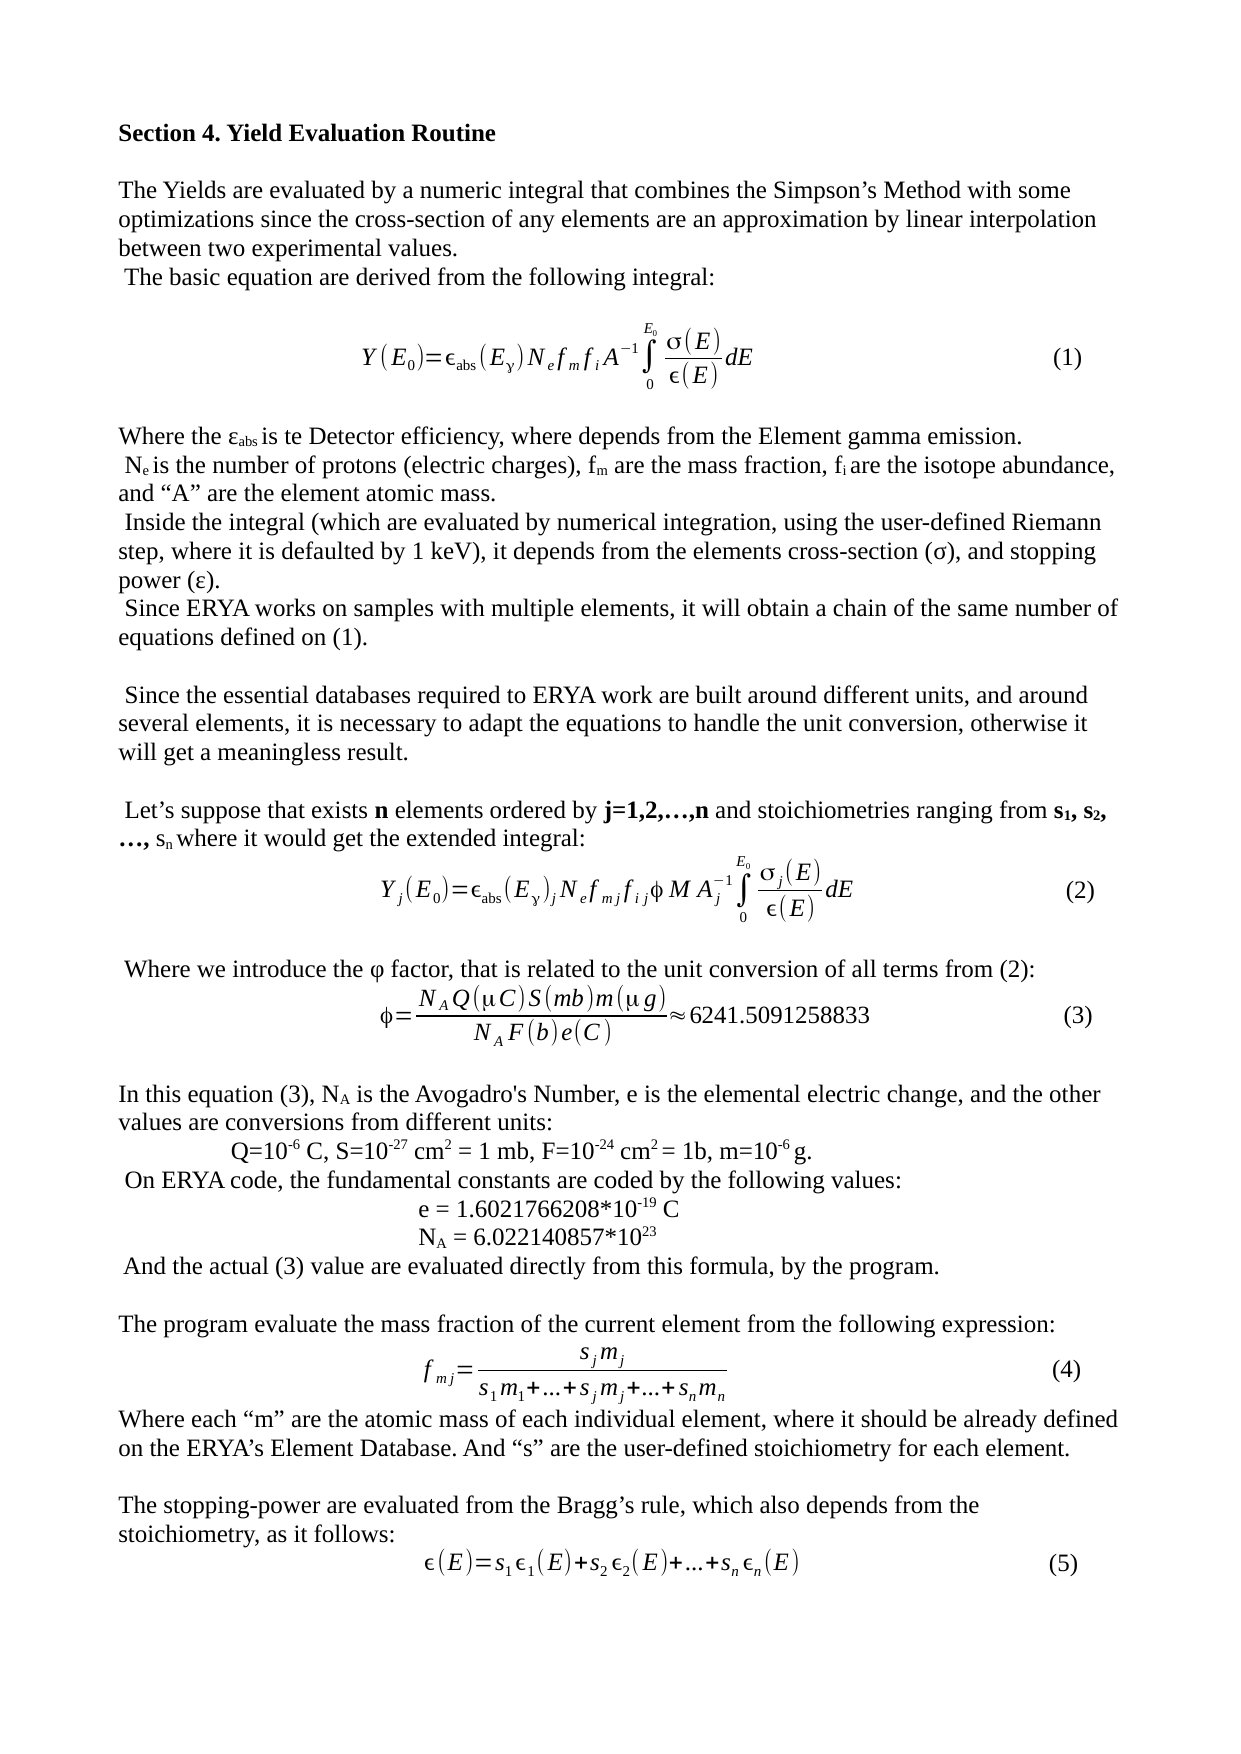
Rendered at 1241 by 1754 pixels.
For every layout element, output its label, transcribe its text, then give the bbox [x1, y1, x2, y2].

text Since the essential databases required to ERYA work are built around different units, and around several elements, it is necessary to adapt the equations to handle the unit conversion, otherwise it will get a meaningless result. [118, 680, 1122, 766]
text Inside the integral (which are evaluated by numerical integration, using the user-defined Riemann step, where it is defaulted by 1 keV), it depends from the elements cross-section (σ), and stopping power (ε). [118, 507, 1122, 593]
text Since ERYA works on samples with multiple elements, it will obtain a chain of the same number of equations defined on (1). [118, 593, 1122, 651]
text (3) [118, 983, 1122, 1050]
text Let’s suppose that exists n elements ordered by j=1,2,…,n and stoichiometries ranging from s1, s2, …, sn where it would get the extended integral: [118, 795, 1122, 852]
text Where each “m” are the atomic mass of each individual element, where it should be already defined on the ERYA’s Element Database. And “s” are the user-defined stoichiometry for each element. [118, 1404, 1122, 1461]
text NA = 6.022140857*1023 [118, 1222, 1122, 1251]
text Section 4. Yield Evaluation Routine [118, 118, 1122, 147]
text (4) [118, 1337, 1122, 1404]
text (5) [118, 1548, 1122, 1580]
text Where the εabs is te Detector efficiency, where depends from the Element gamma emission. [118, 421, 1122, 450]
text (2) [118, 852, 1122, 925]
text The stopping-power are evaluated from the Bragg’s rule, which also depends from the stoichiometry, as it follows: [118, 1490, 1122, 1548]
text Where we introduce the φ factor, that is related to the unit conversion of all terms from (2): [118, 954, 1122, 983]
text The basic equation are derived from the following integral: [118, 262, 1122, 291]
text e = 1.6021766208*10-19 C [118, 1194, 1122, 1222]
text The program evaluate the mass fraction of the current element from the following expression: [118, 1309, 1122, 1337]
text Ne is the number of protons (electric charges), fm are the mass fraction, fi are the isotope abundance, and “A” are the element atomic mass. [118, 450, 1122, 507]
text And the actual (3) value are evaluated directly from this formula, by the program. [118, 1251, 1122, 1280]
text (1) [118, 319, 1122, 392]
text In this equation (3), NA is the Avogadro's Number, e is the elemental electric change, and the other values are conversions from different units: [118, 1079, 1122, 1136]
text On ERYA code, the fundamental constants are coded by the following values: [118, 1165, 1122, 1194]
text Q=10-6 C, S=10-27 cm2 = 1 mb, F=10-24 cm2 = 1b, m=10-6 g. [118, 1136, 1122, 1165]
text The Yields are evaluated by a numeric integral that combines the Simpson’s Method with some optimizations since the cross-section of any elements are an approximation by linear interpolation between two experimental values. [118, 176, 1122, 262]
